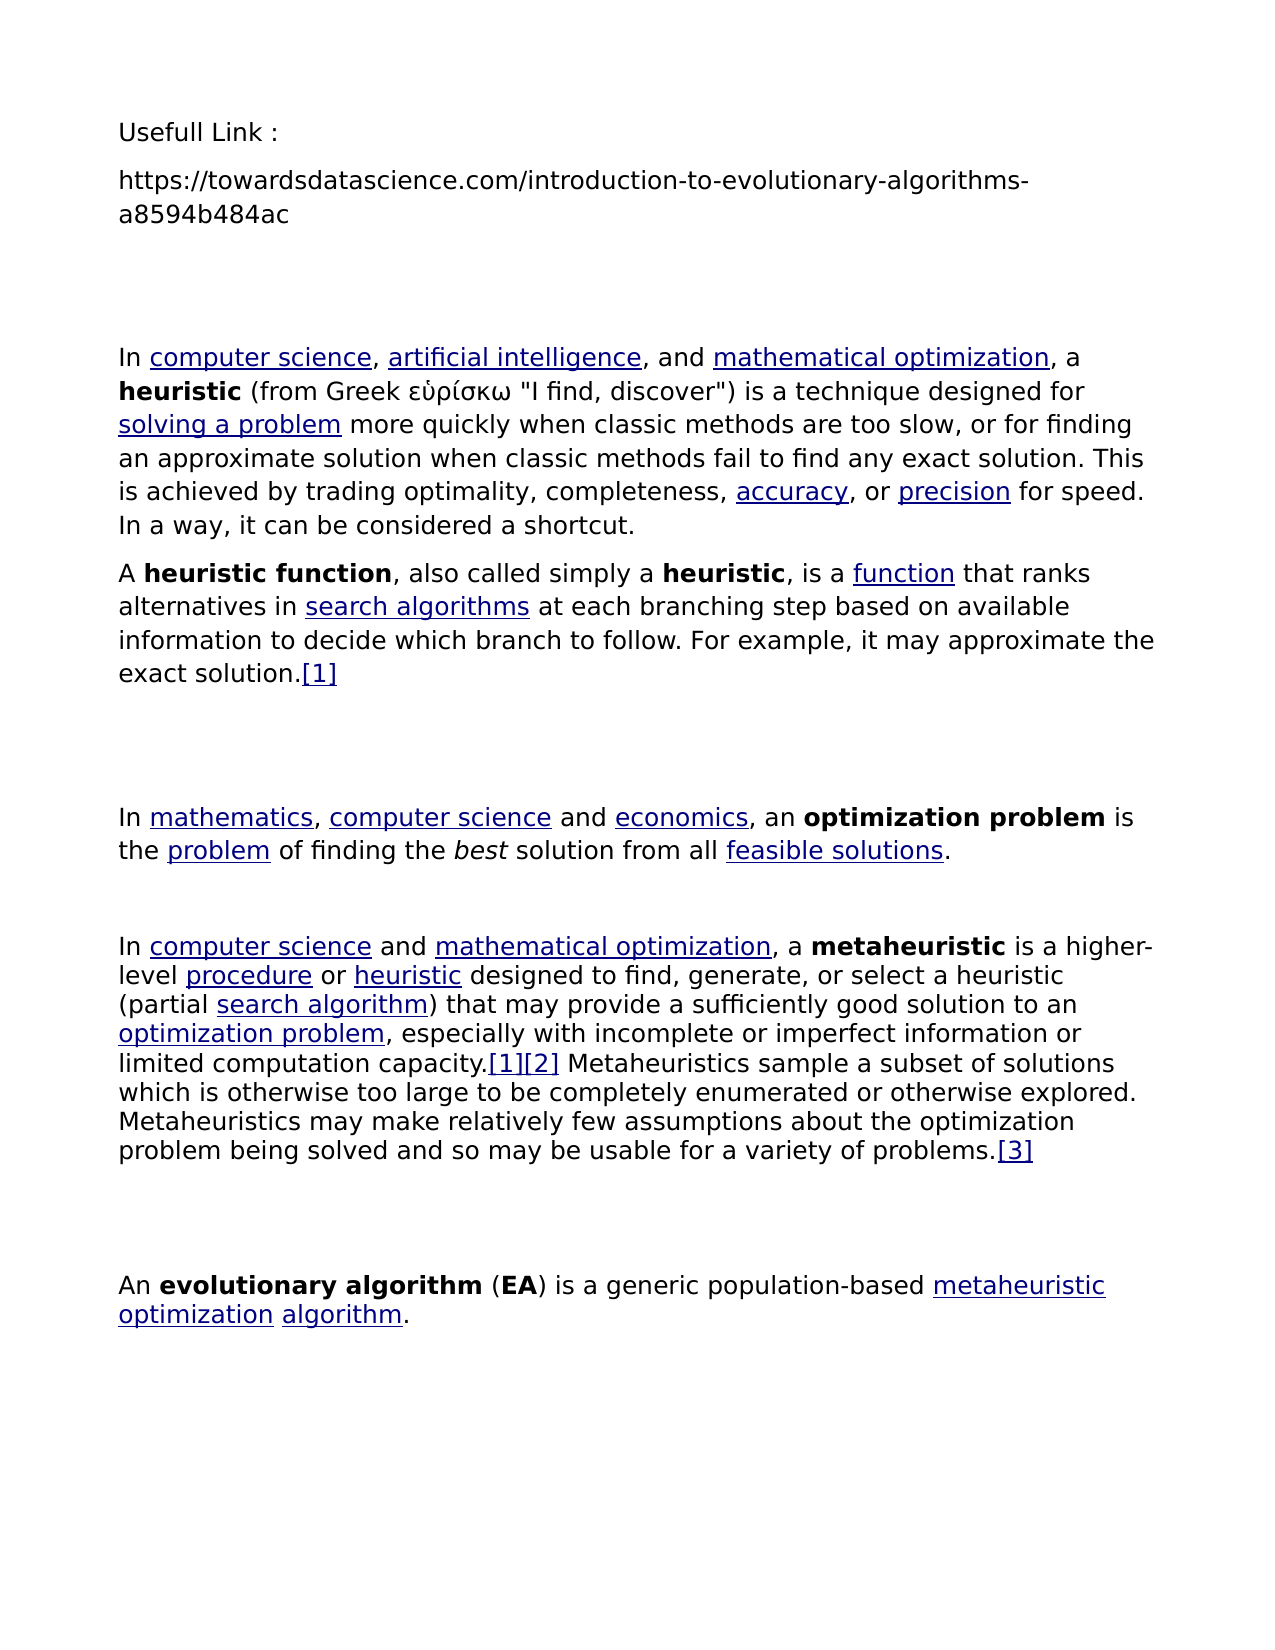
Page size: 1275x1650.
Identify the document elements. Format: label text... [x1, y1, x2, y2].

text In computer science and mathematical optimization, a metaheuristic is a higher-level procedure or heuristic designed to find, generate, or select a heuristic (partial search algorithm) that may provide a sufficiently good solution to an optimization problem, especially with incomplete or imperfect information or limited computation capacity.[1][2] Metaheuristics sample a subset of solutions which is otherwise too large to be completely enumerated or otherwise explored. Metaheuristics may make relatively few assumptions about the optimization problem being solved and so may be usable for a variety of problems.[3] [118, 932, 1157, 1166]
text An evolutionary algorithm (EA) is a generic population-based metaheuristic optimization algorithm. [118, 1271, 1157, 1330]
text A heuristic function, also called simply a heuristic, is a function that ranks alternatives in search algorithms at each branching step based on available information to decide which branch to follow. For example, it may approximate the exact solution.[1] [118, 559, 1157, 689]
text Usefull Link : [118, 118, 1157, 147]
text In mathematics, computer science and economics, an optimization problem is the problem of finding the best solution from all feasible solutions. [118, 803, 1157, 866]
text https://towardsdatascience.com/introduction-to-evolutionary-algorithms-a8594b484ac [118, 166, 1157, 229]
text In computer science, artificial intelligence, and mathematical optimization, a heuristic (from Greek εὑρίσκω "I find, discover") is a technique designed for solving a problem more quickly when classic methods are too slow, or for finding an approximate solution when classic methods fail to find any exact solution. This is achieved by trading optimality, completeness, accuracy, or precision for speed. In a way, it can be considered a shortcut. [118, 343, 1157, 540]
